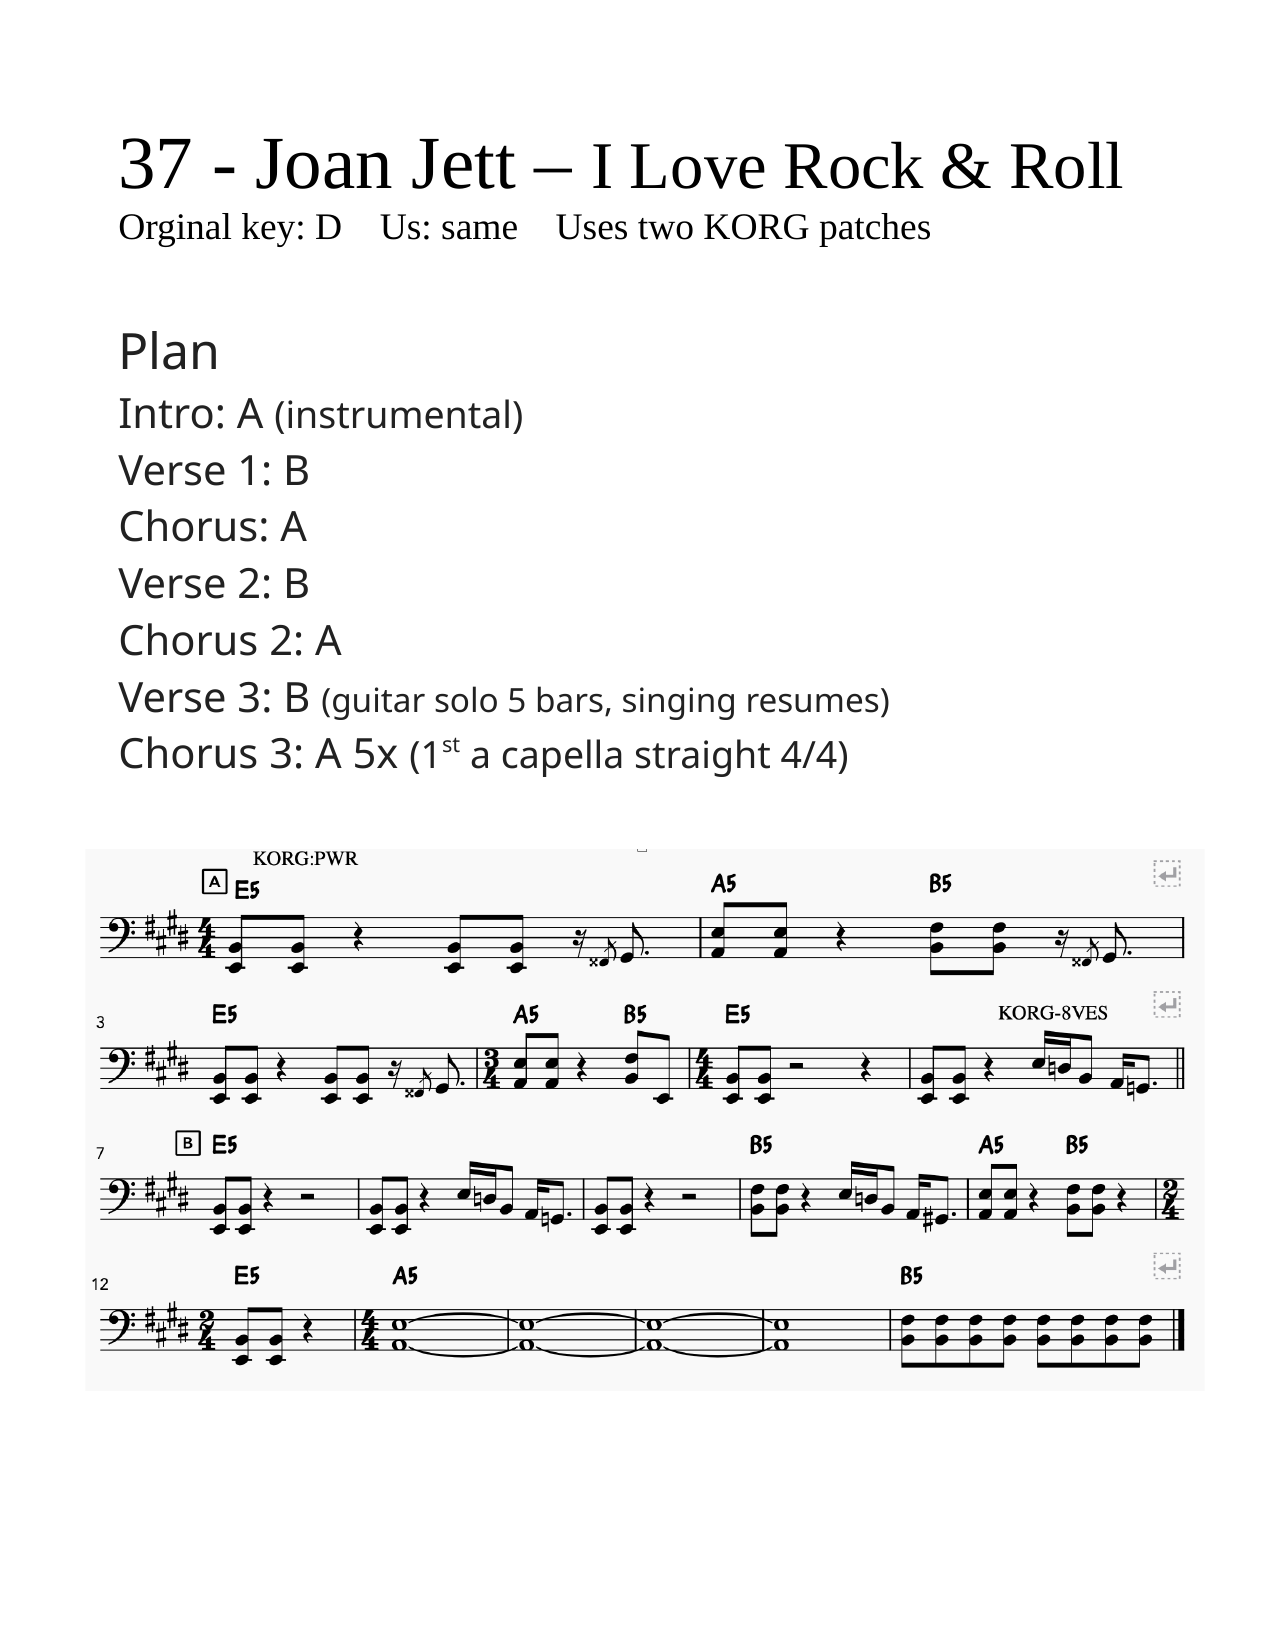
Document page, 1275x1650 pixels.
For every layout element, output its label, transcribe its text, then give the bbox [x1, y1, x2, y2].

picture [85, 849, 1205, 1391]
text Verse 2: B [118, 554, 1157, 611]
text Verse 3: B (guitar solo 5 bars, singing resumes) [118, 668, 1157, 724]
text Intro: A (instrumental) [118, 384, 1157, 441]
text Orginal key: D Us: same Uses two KORG patches [118, 204, 1157, 247]
text Plan [118, 316, 1157, 384]
text Chorus 2: A [118, 611, 1157, 668]
text Chorus: A [118, 497, 1157, 554]
text 37 - Joan Jett – I Love Rock & Roll [118, 118, 1157, 204]
text Chorus 3: A 5x (1st a capella straight 4/4) [118, 724, 1157, 781]
text Verse 1: B [118, 441, 1157, 497]
